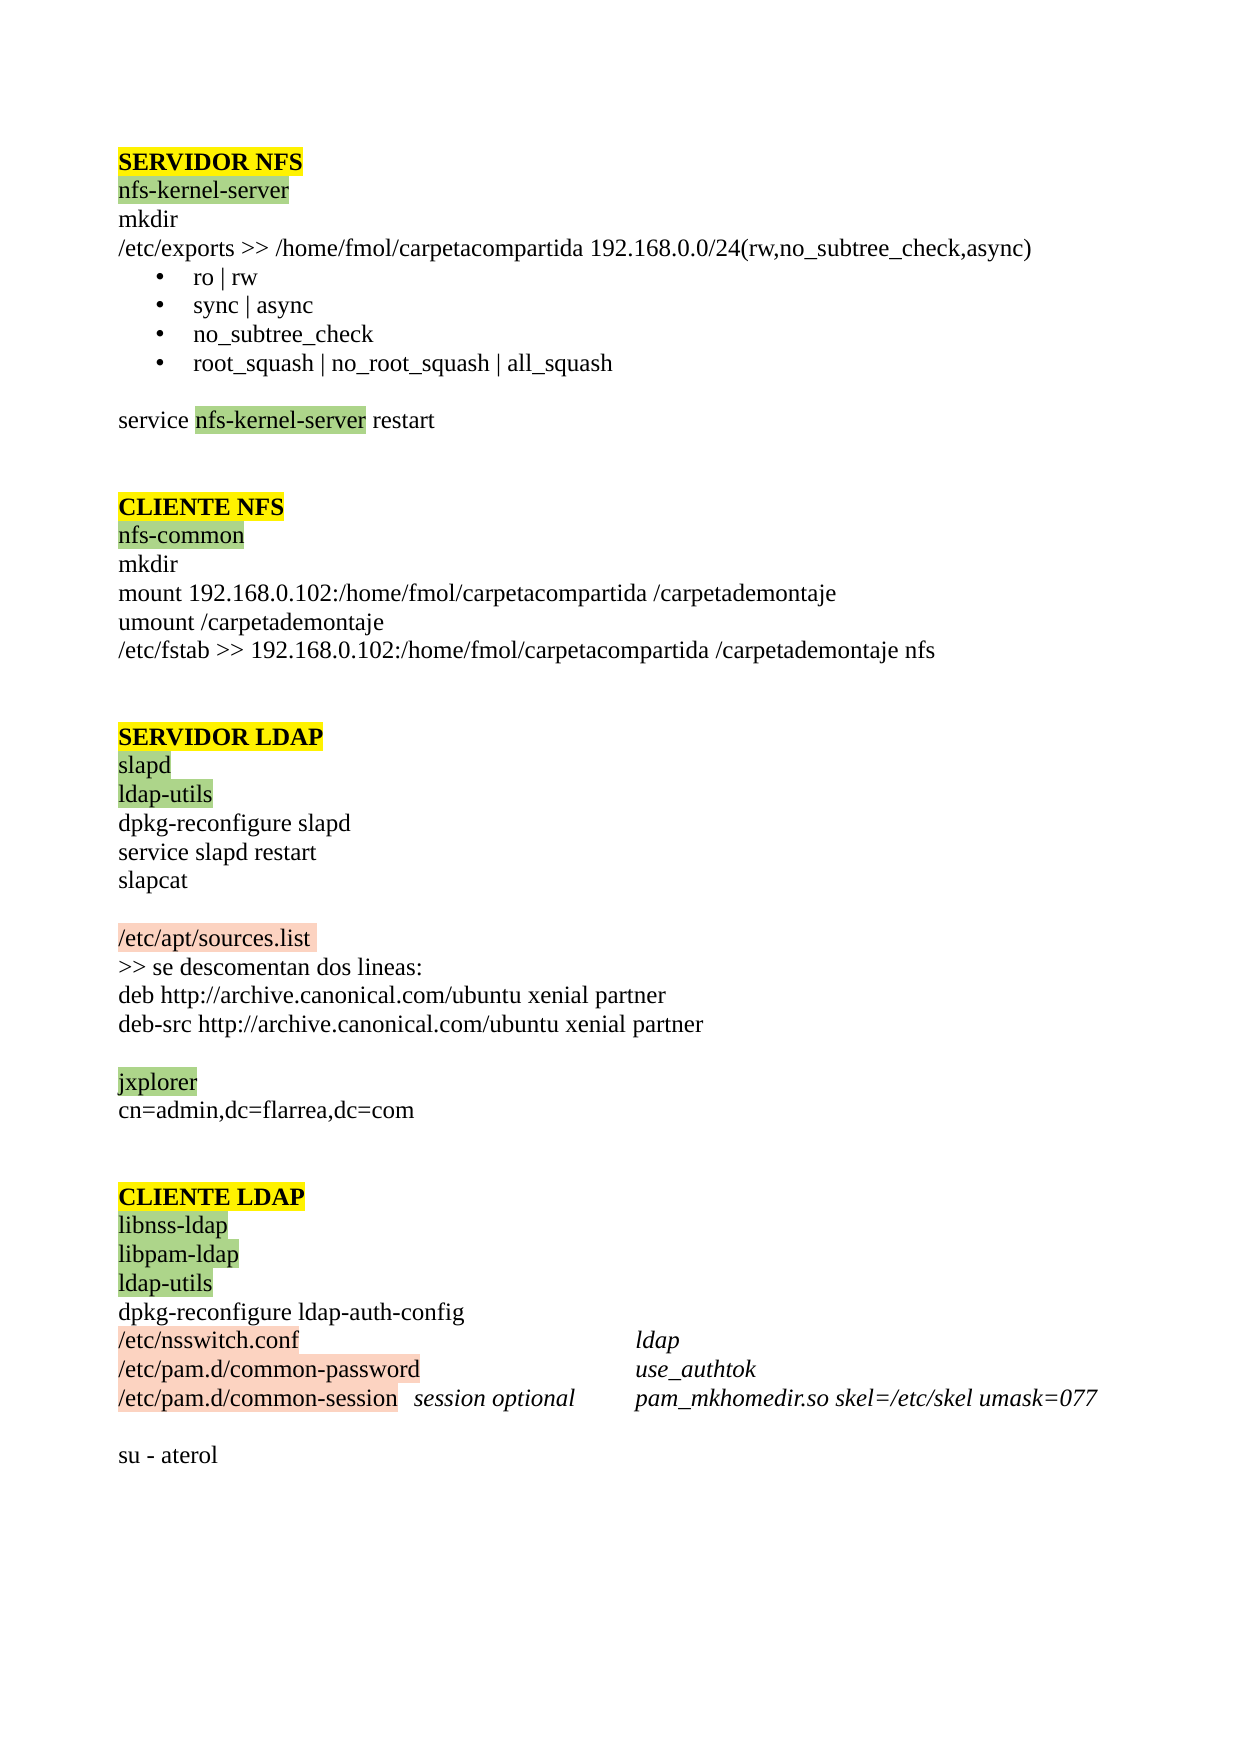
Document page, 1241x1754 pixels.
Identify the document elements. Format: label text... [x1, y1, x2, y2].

text mount 192.168.0.102:/home/fmol/carpetacompartida /carpetademontaje [118, 578, 1122, 607]
text service slapd restart [118, 837, 1122, 866]
text umount /carpetademontaje [118, 607, 1122, 636]
text /etc/fstab >> 192.168.0.102:/home/fmol/carpetacompartida /carpetademontaje nfs [118, 636, 1122, 664]
text /etc/nsswitch.conf ldap [118, 1326, 1122, 1354]
list no_subtree_check [156, 319, 1122, 348]
text mkdir [118, 204, 1122, 233]
text libpam-ldap [118, 1239, 1122, 1268]
text ldap-utils [118, 779, 1122, 808]
text ldap-utils [118, 1268, 1122, 1297]
text CLIENTE NFS [118, 492, 1122, 521]
text deb http://archive.canonical.com/ubuntu xenial partner [118, 981, 1122, 1009]
text slapcat [118, 866, 1122, 894]
list sync | async [156, 291, 1122, 319]
text CLIENTE LDAP [118, 1182, 1122, 1211]
text mkdir [118, 549, 1122, 578]
text /etc/pam.d/common-session session optional pam_mkhomedir.so skel=/etc/skel umask=077 [118, 1383, 1122, 1412]
text nfs-kernel-server [118, 176, 1122, 204]
list root_squash | no_root_squash | all_squash [156, 348, 1122, 377]
text nfs-common [118, 521, 1122, 549]
text /etc/pam.d/common-password use_authtok [118, 1354, 1122, 1383]
text deb-src http://archive.canonical.com/ubuntu xenial partner [118, 1009, 1122, 1038]
text SERVIDOR LDAP [118, 722, 1122, 751]
text service nfs-kernel-server restart [118, 406, 1122, 434]
text su - aterol [118, 1441, 1122, 1469]
text dpkg-reconfigure slapd [118, 808, 1122, 837]
list ro | rw [156, 262, 1122, 291]
text libnss-ldap [118, 1211, 1122, 1239]
text cn=admin,dc=flarrea,dc=com [118, 1096, 1122, 1124]
text /etc/exports >> /home/fmol/carpetacompartida 192.168.0.0/24(rw,no_subtree_check,async) [118, 233, 1122, 262]
text /etc/apt/sources.list [118, 923, 1122, 952]
text >> se descomentan dos lineas: [118, 952, 1122, 981]
text dpkg-reconfigure ldap-auth-config [118, 1297, 1122, 1326]
text SERVIDOR NFS [118, 147, 1122, 176]
text slapd [118, 751, 1122, 779]
text jxplorer [118, 1067, 1122, 1096]
